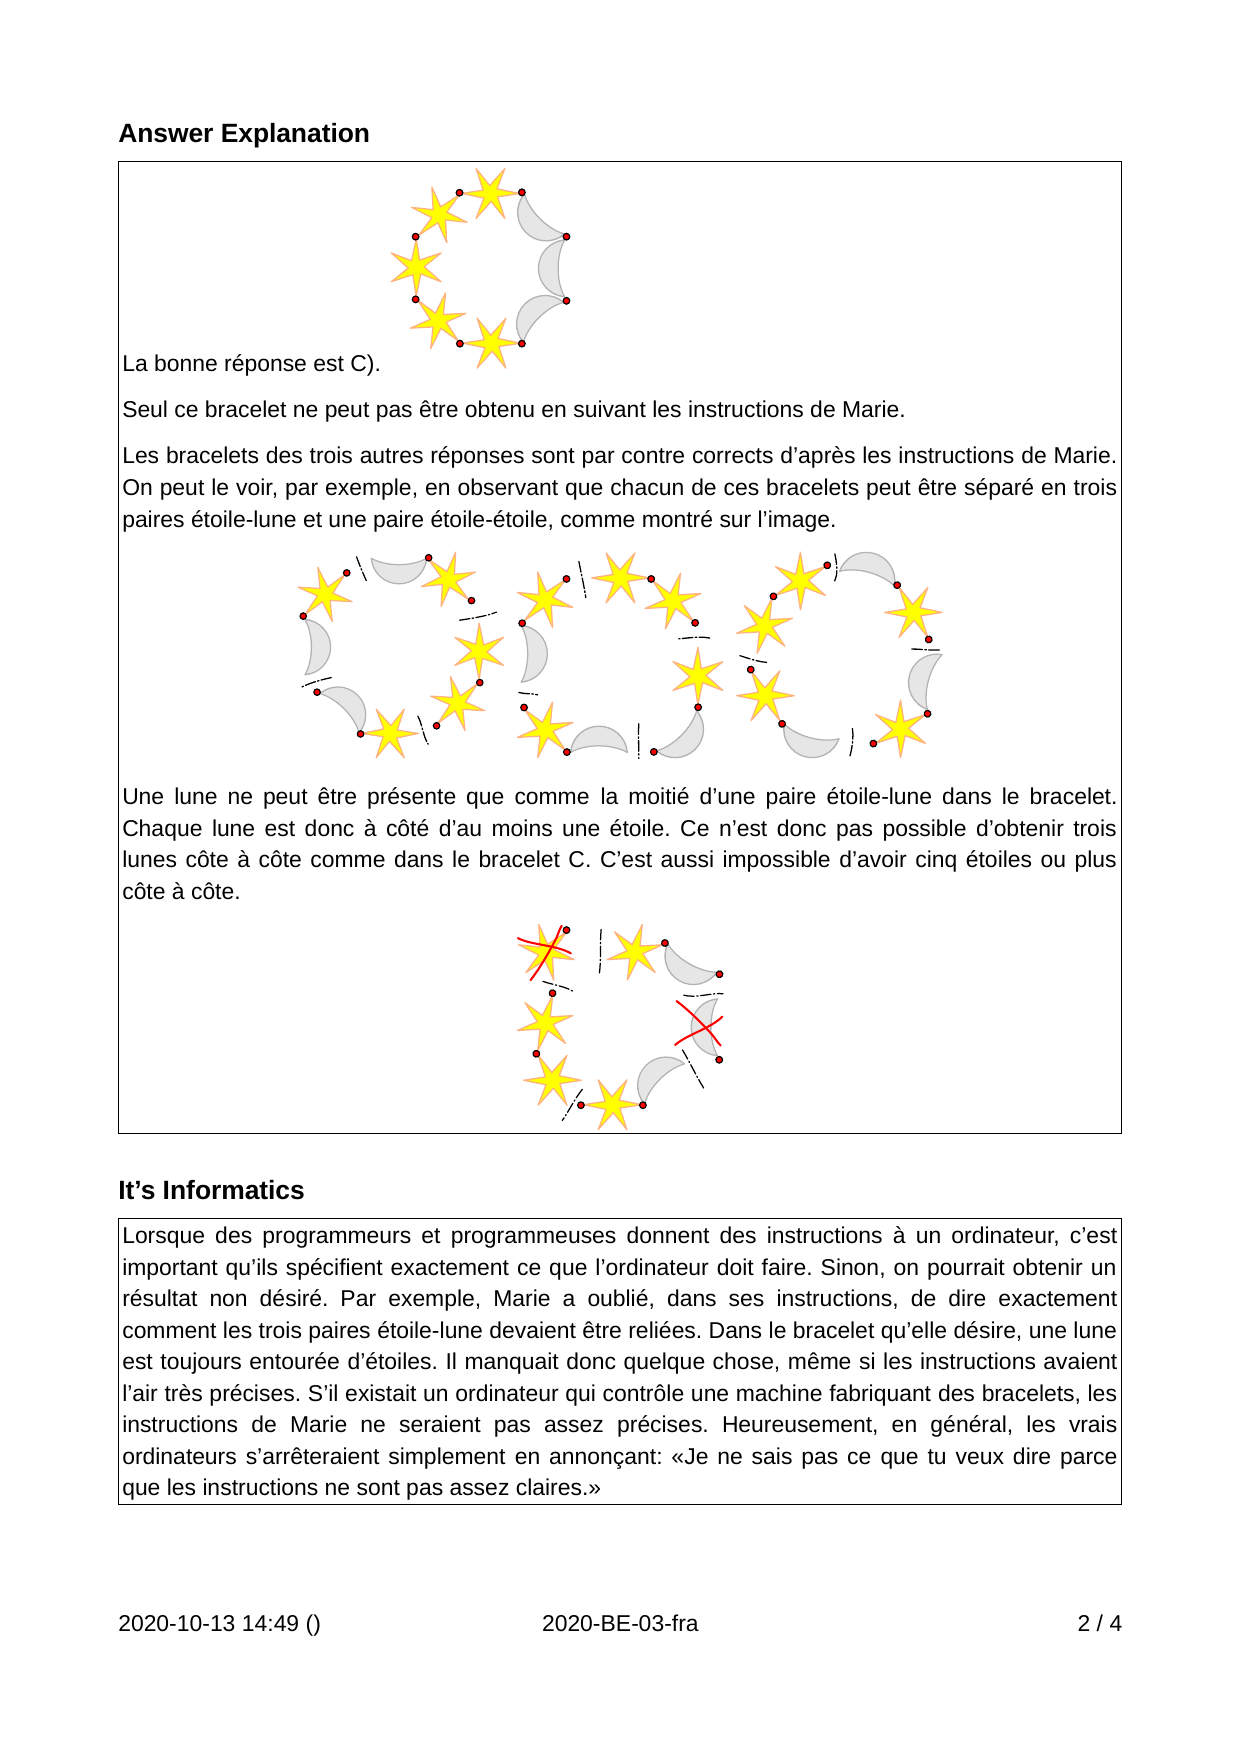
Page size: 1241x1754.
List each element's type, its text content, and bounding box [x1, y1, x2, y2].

text Une lune ne peut être présente que comme la moitié d’une paire étoile-lune dans le bracelet. Chaque lune est donc à côté d’au moins une étoile. Ce n’est donc pas possible d’obtenir trois lunes côte à côte comme dans le bracelet C. C’est aussi impossible d’avoir cinq étoiles ou plus côte à côte. [119, 779, 1121, 904]
text La bonne réponse est C). [119, 162, 1121, 376]
text Seul ce bracelet ne peut pas être obtenu en suivant les instructions de Marie. [119, 392, 1121, 423]
text Lorsque des programmeurs et programmeuses donnent des instructions à un ordinateur, c’est important qu’ils spécifient exactement ce que l’ordinateur doit faire. Sinon, on pourrait obtenir un résultat non désiré. Par exemple, Marie a oublié, dans ses instructions, de dire exactement comment les trois paires étoile-lune devaient être reliées. Dans le bracelet qu’elle désire, une lune est toujours entourée d’étoiles. Il manquait donc quelque chose, même si les instructions avaient l’air très précises. S’il existait un ordinateur qui contrôle une machine fabriquant des bracelets, les instructions de Marie ne seraient pas assez précises. Heureusement, en général, les vrais ordinateurs s’arrêteraient simplement en annonçant: «Je ne sais pas ce que tu veux dire parce que les instructions ne sont pas assez claires.» [119, 1219, 1121, 1504]
subtitle It’s Informatics [118, 1175, 1122, 1205]
subtitle Answer Explanation [118, 118, 1122, 148]
text Les bracelets des trois autres réponses sont par contre corrects d’après les instructions de Marie. On peut le voir, par exemple, en observant que chacun de ces bracelets peut être séparé en trois paires étoile-lune et une paire étoile-étoile, comme montré sur l’image. [119, 438, 1121, 532]
